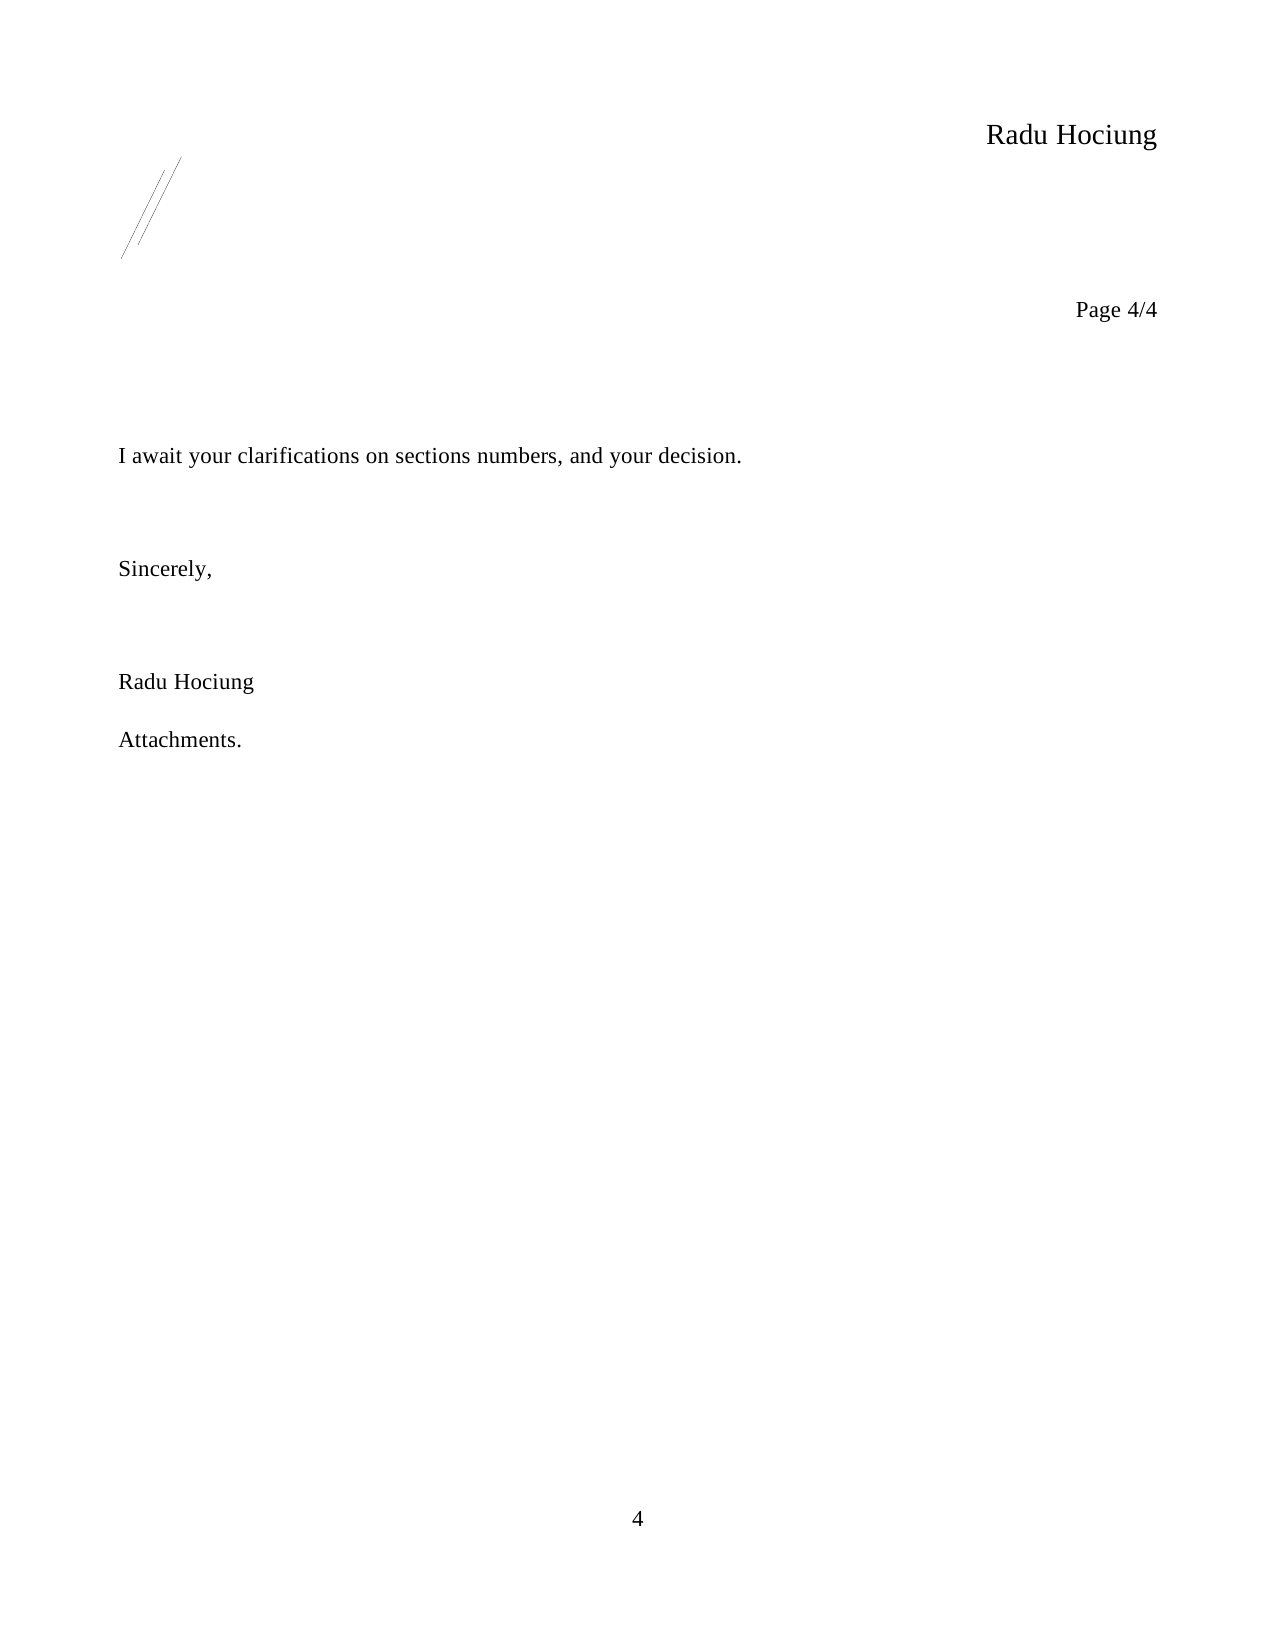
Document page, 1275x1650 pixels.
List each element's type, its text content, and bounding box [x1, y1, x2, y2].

text Radu Hociung [118, 669, 1157, 694]
text Attachments. [118, 727, 1157, 753]
text Sincerely, [118, 556, 1157, 581]
text I await your clarifications on sections numbers, and your decision. [118, 443, 1157, 468]
